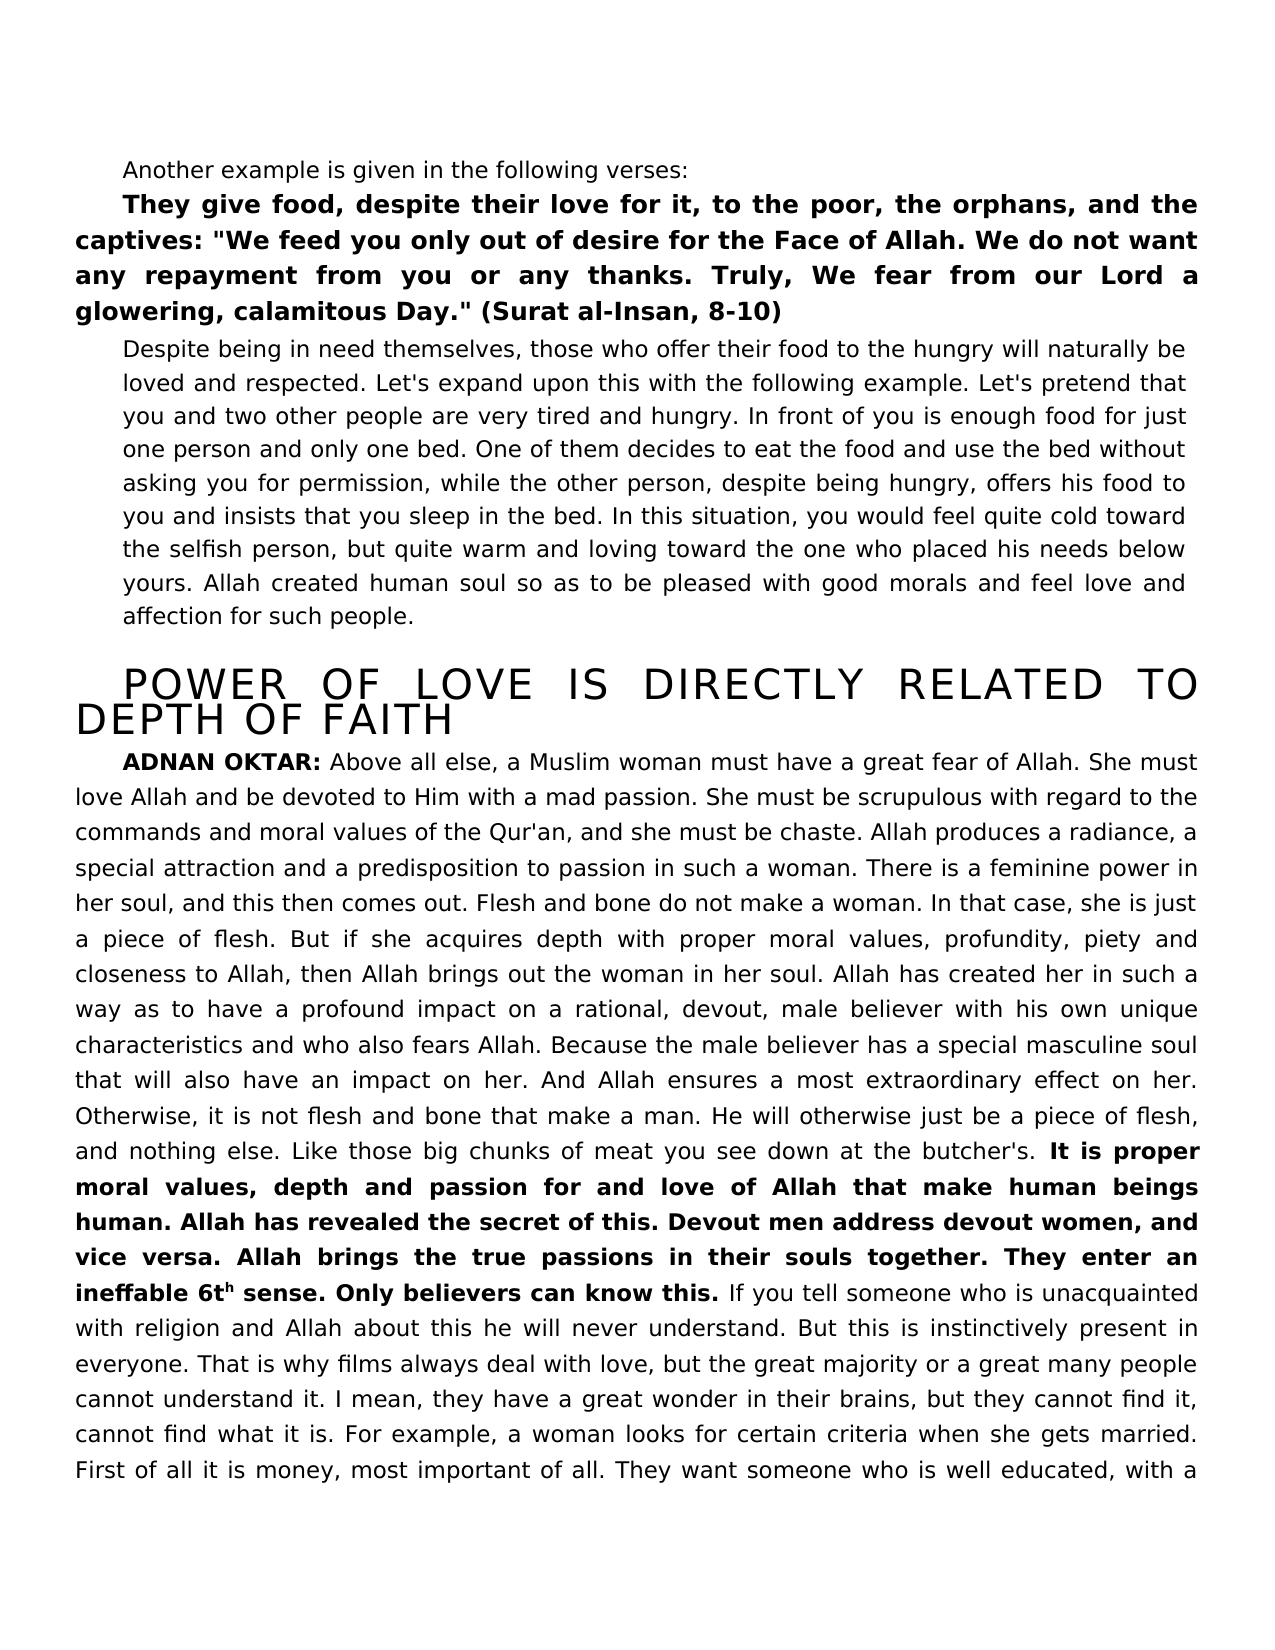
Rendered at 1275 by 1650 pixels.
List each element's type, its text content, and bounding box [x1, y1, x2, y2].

text They give food, despite their love for it, to the poor, the orphans, and the captives: "We feed you only out of desire for the Face of Allah. We do not want any repayment from you or any thanks. Truly, We fear from our Lord a glowering, calamitous Day." (Surat al-Insan, 8-10) [75, 185, 1200, 327]
text Despite being in need themselves, those who offer their food to the hungry will naturally be loved and respected. Let's expand upon this with the following example. Let's pretend that you and two other people are very tired and hungry. In front of you is enough food for just one person and only one bed. One of them decides to eat the food and use the bed without asking you for permission, while the other person, despite being hungry, offers his food to you and insists that you sleep in the bed. In this situation, you would feel quite cold toward the selfish person, but quite warm and loving toward the one who placed his needs below yours. Allah created human soul so as to be pleased with good morals and feel love and affection for such people. [122, 331, 1188, 631]
text ADNAN OKTAR: Above all else, a Muslim woman must have a great fear of Allah. She must love Allah and be devoted to Him with a mad passion. She must be scrupulous with regard to the commands and moral values of the Qur'an, and she must be chaste. Allah produces a radiance, a special attraction and a predisposition to passion in such a woman. There is a feminine power in her soul, and this then comes out. Flesh and bone do not make a woman. In that case, she is just a piece of flesh. But if she acquires depth with proper moral values, profundity, piety and closeness to Allah, then Allah brings out the woman in her soul. Allah has created her in such a way as to have a profound impact on a rational, devout, male believer with his own unique characteristics and who also fears Allah. Because the male believer has a special masculine soul that will also have an impact on her. And Allah ensures a most extraordinary effect on her. Otherwise, it is not flesh and bone that make a man. He will otherwise just be a piece of flesh, and nothing else. Like those big chunks of meat you see down at the butcher's. It is proper moral values, depth and passion for and love of Allah that make human beings human. Allah has revealed the secret of this. Devout men address devout women, and vice versa. Allah brings the true passions in their souls together. They enter an ineffable 6th sense. Only believers can know this. If you tell someone who is unacquainted with religion and Allah about this he will never understand. But this is instinctively present in everyone. That is why films always deal with love, but the great majority or a great many people cannot understand it. I mean, they have a great wonder in their brains, but they cannot find it, cannot find what it is. For example, a woman looks for certain criteria when she gets married. First of all it is money, most important of all. They want someone who is well educated, with a [75, 742, 1200, 1485]
text POWER OF LOVE IS DIRECTLY RELATED TO DEPTH OF FAITH [75, 671, 1200, 742]
text Another example is given in the following verses: [75, 150, 1200, 185]
